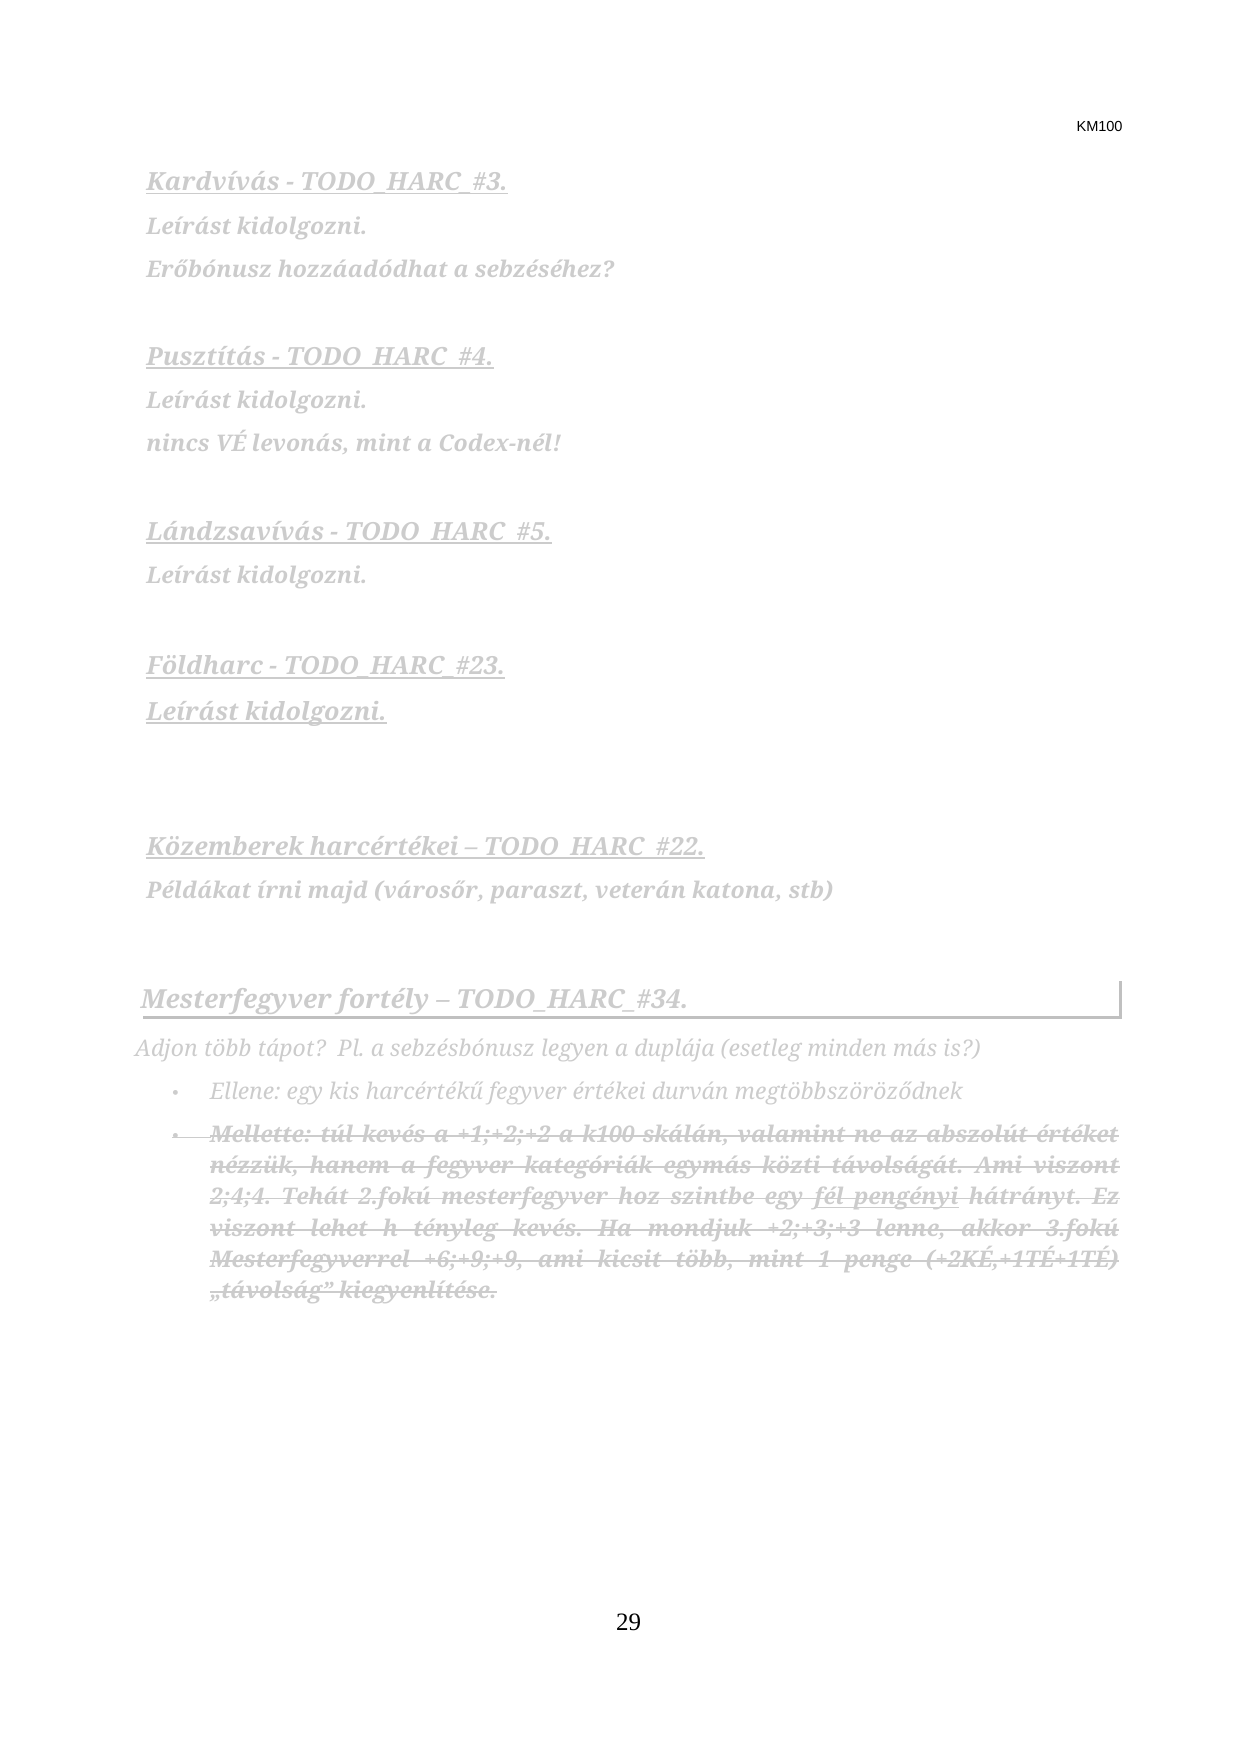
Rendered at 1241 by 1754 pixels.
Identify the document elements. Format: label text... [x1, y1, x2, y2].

text Kardvívás - TODO_HARC_#3. [134, 164, 1122, 198]
text nincs VÉ levonás, mint a Codex-nél! [134, 427, 1122, 459]
text Leírást kidolgozni. [134, 559, 1122, 590]
text Erőbónusz hozzáadódhat a sebzéséhez? [134, 253, 1122, 284]
text Lándzsavívás - TODO_HARC_#5. [134, 513, 1122, 547]
list Ellene: egy kis harcértékű fegyver értékei durván megtöbbszöröződnek [172, 1075, 1122, 1106]
text Leírást kidolgozni. [134, 209, 1122, 241]
text Pusztítás - TODO_HARC_#4. [134, 339, 1122, 373]
subtitle Mesterfegyver fortély – TODO_HARC_#34. [140, 981, 1119, 1016]
text Adjon több tápot? Pl. a sebzésbónusz legyen a duplája (esetleg minden más is?) [134, 1032, 1122, 1063]
text Földharc - TODO_HARC_#23. [134, 648, 1122, 682]
text Leírást kidolgozni. [134, 694, 1122, 728]
list Mellette: túl kevés a +1;+2;+2 a k100 skálán, valamint ne az abszolút értéket nézzük, hanem a fegyver kategóriák egymás közti távolságát. Ami viszont 2;4;4. Tehát 2.fokú mesterfegyver hoz szintbe egy fél pengényi hátrányt. Ez viszont lehet h tényleg kevés. Ha mondjuk +2;+3;+3 lenne, akkor 3.fokú Mesterfegyverrel +6;+9;+9, ami kicsit több, mint 1 penge (+2KÉ,+1TÉ+1TÉ) „távolság” kiegyenlítése. [172, 1118, 1122, 1305]
text Leírást kidolgozni. [134, 384, 1122, 416]
text Közemberek harcértékei – TODO_HARC_#22. [134, 828, 1122, 862]
text Példákat írni majd (városőr, paraszt, veterán katona, stb) [134, 874, 1122, 905]
